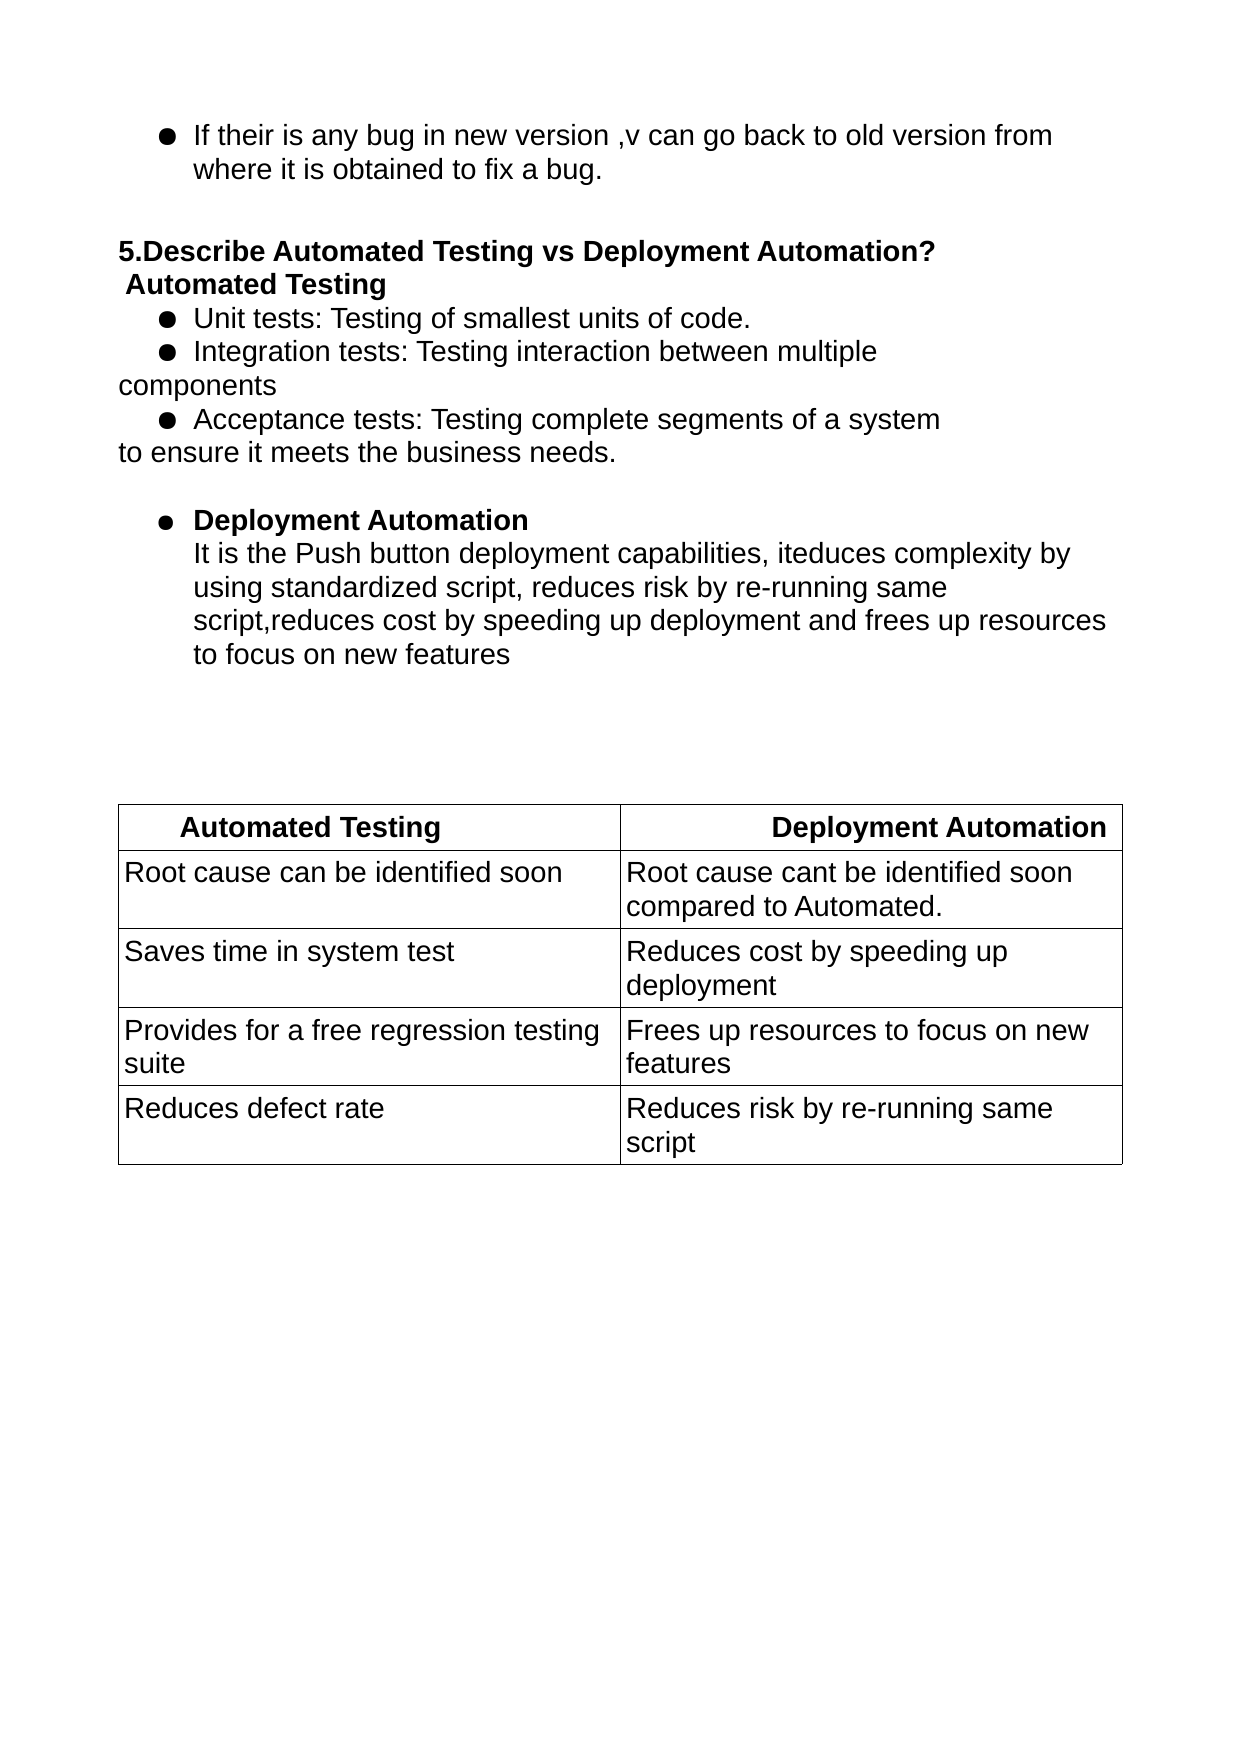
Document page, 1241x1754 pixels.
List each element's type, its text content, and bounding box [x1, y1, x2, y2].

table_header Deployment Automation [621, 805, 1122, 849]
list Deployment Automation It is the Push button deployment capabilities, iteduces complexity by using standardized script, reduces risk by re-running same script,reduces cost by speeding up deployment and frees up resources to focus on new features [156, 502, 1122, 670]
text components [118, 368, 1122, 402]
table_cell Reduces cost by speeding up deployment [621, 929, 1122, 1007]
text Automated Testing [118, 267, 1122, 301]
table_cell Root cause cant be identified soon compared to Automated. [621, 851, 1122, 928]
text to ensure it meets the business needs. [118, 435, 1122, 469]
text 5.Describe Automated Testing vs Deployment Automation? [118, 233, 1122, 267]
table_header Automated Testing [119, 805, 620, 849]
table_cell Saves time in system test [119, 929, 620, 1007]
list Acceptance tests: Testing complete segments of a system [156, 402, 1122, 435]
list Unit tests: Testing of smallest units of code. [156, 301, 1122, 334]
list Integration tests: Testing interaction between multiple [156, 334, 1122, 368]
table_cell Root cause can be identified soon [119, 851, 620, 928]
table_cell Reduces risk by re-running same script [621, 1086, 1122, 1164]
table_cell Reduces defect rate [119, 1086, 620, 1164]
table_cell Frees up resources to focus on new features [621, 1008, 1122, 1085]
list If their is any bug in new version ,v can go back to old version from where it is obtained to fix a bug. [156, 118, 1122, 185]
table_cell Provides for a free regression testing suite [119, 1008, 620, 1085]
